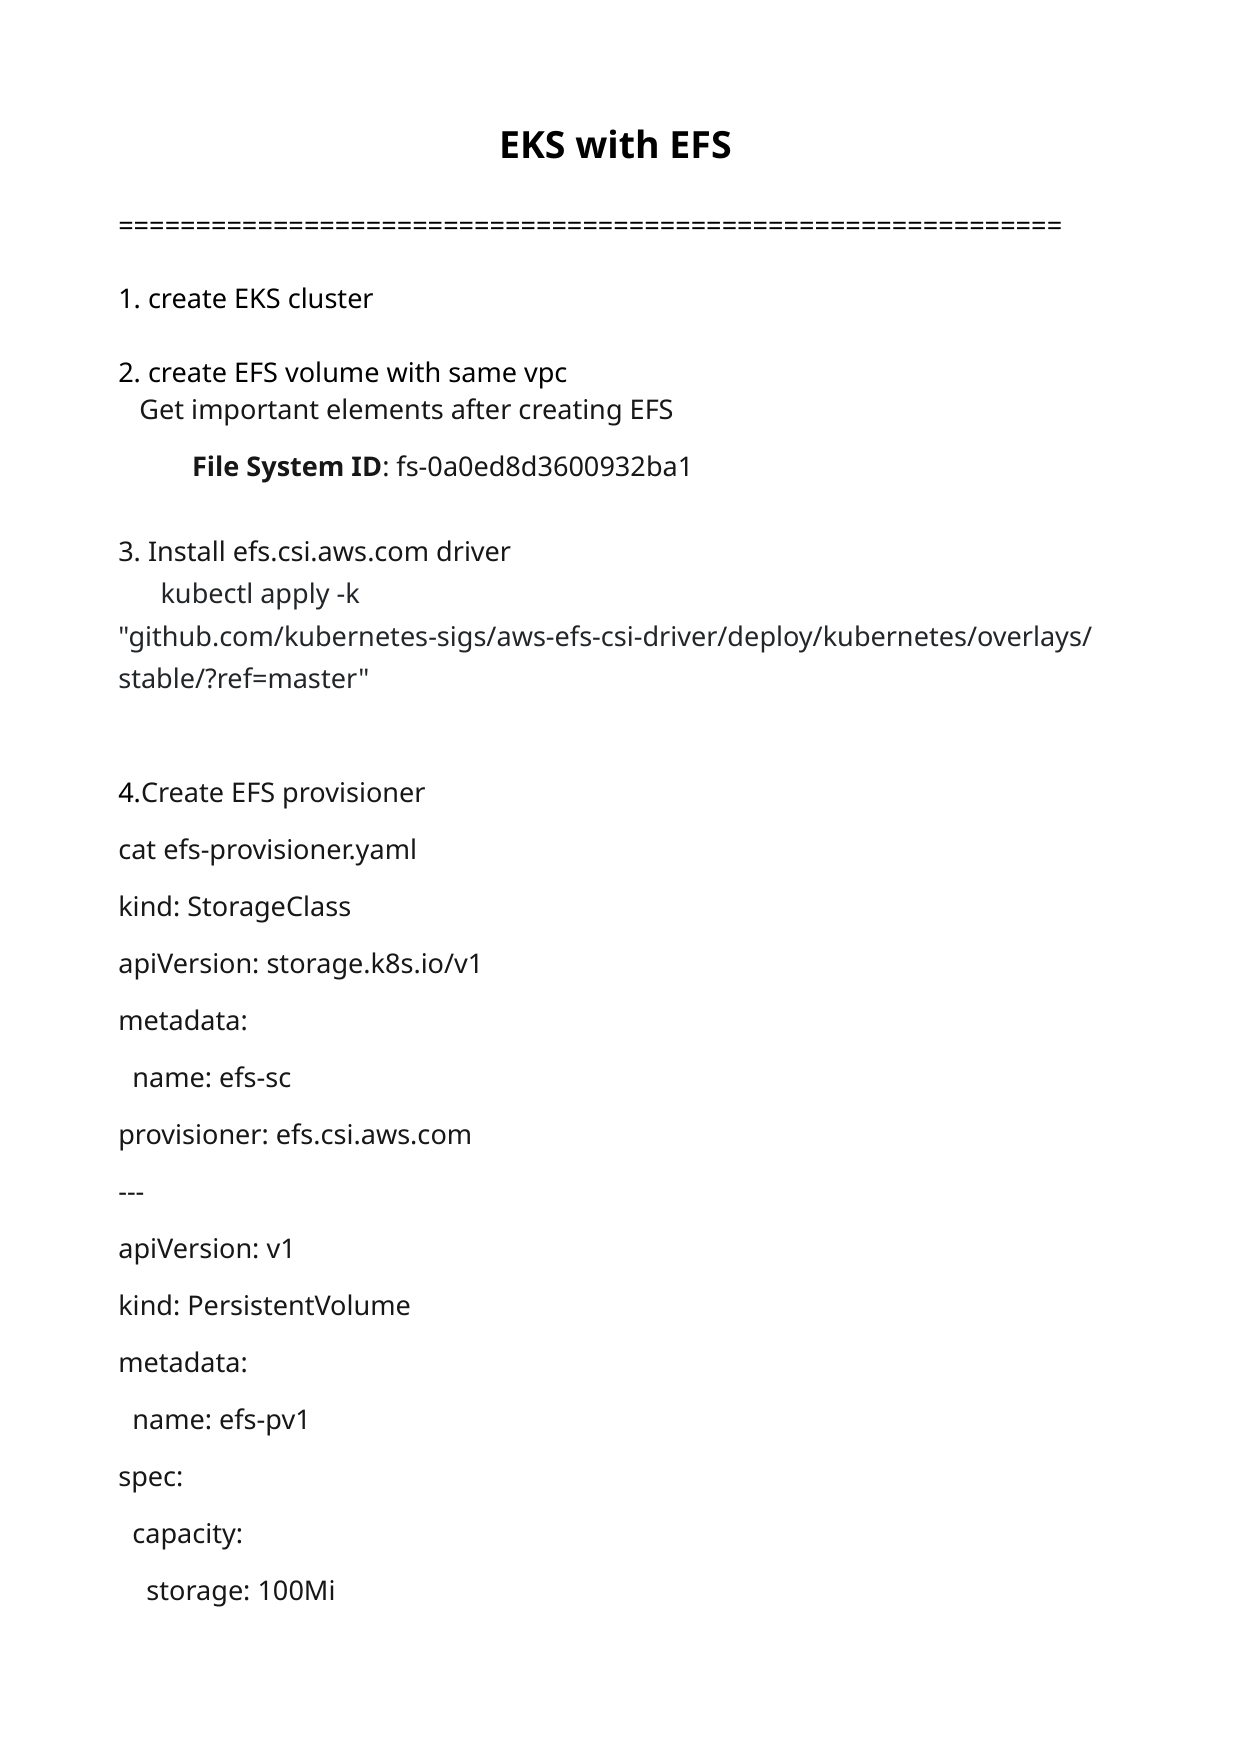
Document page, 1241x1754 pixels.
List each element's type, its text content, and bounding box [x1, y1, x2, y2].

text storage: 100Mi [118, 1571, 1122, 1608]
list File System ID: fs-0a0ed8d3600932ba1 [118, 447, 1122, 484]
text metadata: [118, 1343, 1122, 1380]
text provisioner: efs.csi.aws.com [118, 1115, 1122, 1152]
text EKS with EFS [118, 118, 1122, 169]
text Get important elements after creating EFS [118, 390, 1122, 427]
text 2. create EFS volume with same vpc [118, 353, 1122, 390]
text capacity: [118, 1514, 1122, 1551]
text name: efs-pv1 [118, 1400, 1122, 1437]
text name: efs-sc [118, 1058, 1122, 1095]
text kind: StorageClass [118, 887, 1122, 924]
text cat efs-provisioner.yaml [118, 830, 1122, 867]
text spec: [118, 1457, 1122, 1494]
text apiVersion: storage.k8s.io/v1 [118, 944, 1122, 981]
text apiVersion: v1 [118, 1229, 1122, 1266]
text ============================================================= [118, 206, 1122, 243]
text 4.Create EFS provisioner [118, 773, 1122, 810]
text 1. create EKS cluster [118, 280, 1122, 317]
text --- [118, 1172, 1122, 1209]
text 3. Install efs.csi.aws.com driver [118, 532, 1122, 569]
text kubectl apply -k "github.com/kubernetes-sigs/aws-efs-csi-driver/deploy/kubernetes/overlays/stable/?ref=master" [118, 574, 1122, 696]
text kind: PersistentVolume [118, 1286, 1122, 1323]
text metadata: [118, 1001, 1122, 1038]
